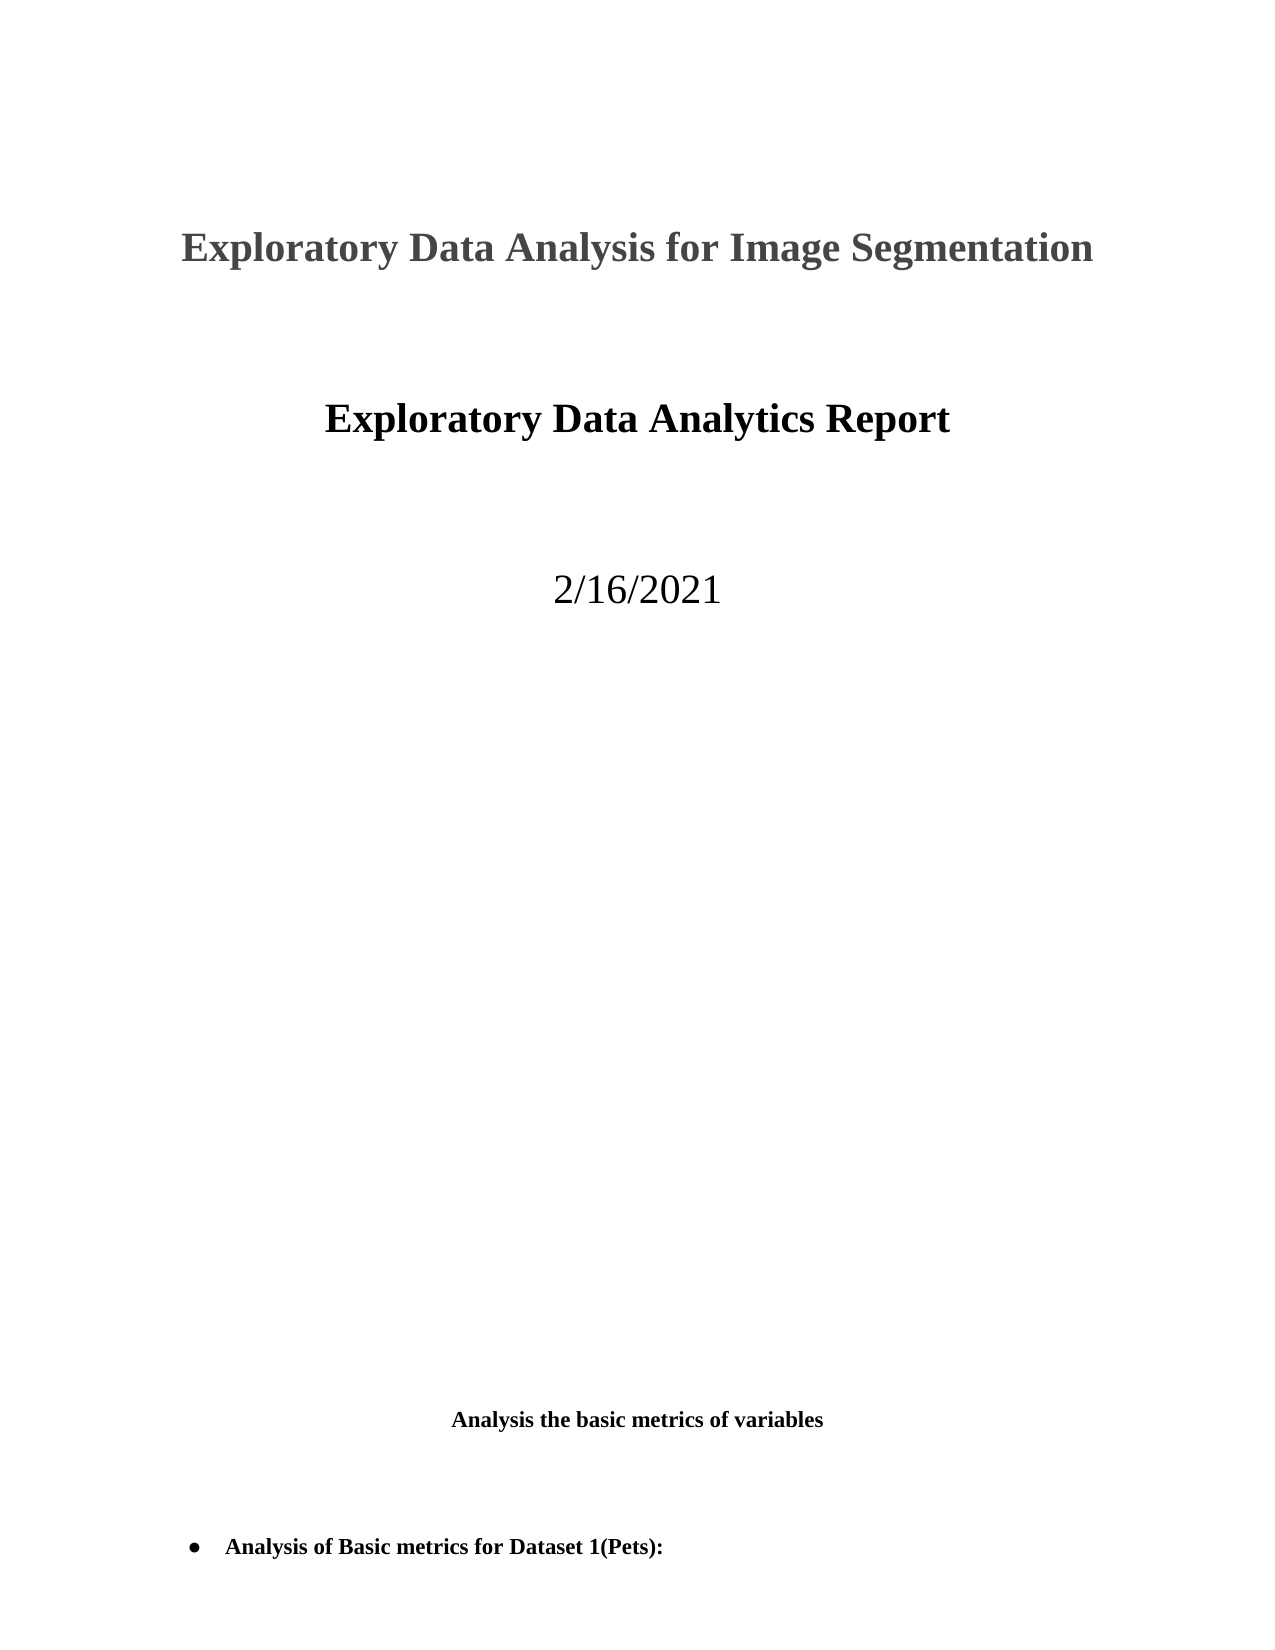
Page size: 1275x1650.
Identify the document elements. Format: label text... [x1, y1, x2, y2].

text Exploratory Data Analysis for Image Segmentation [150, 223, 1125, 271]
text 2/16/2021 [150, 564, 1125, 612]
text Exploratory Data Analytics Report [150, 394, 1125, 442]
text Analysis the basic metrics of variables [150, 1406, 1125, 1432]
list Analysis of Basic metrics for Dataset 1(Pets): [187, 1533, 1125, 1560]
